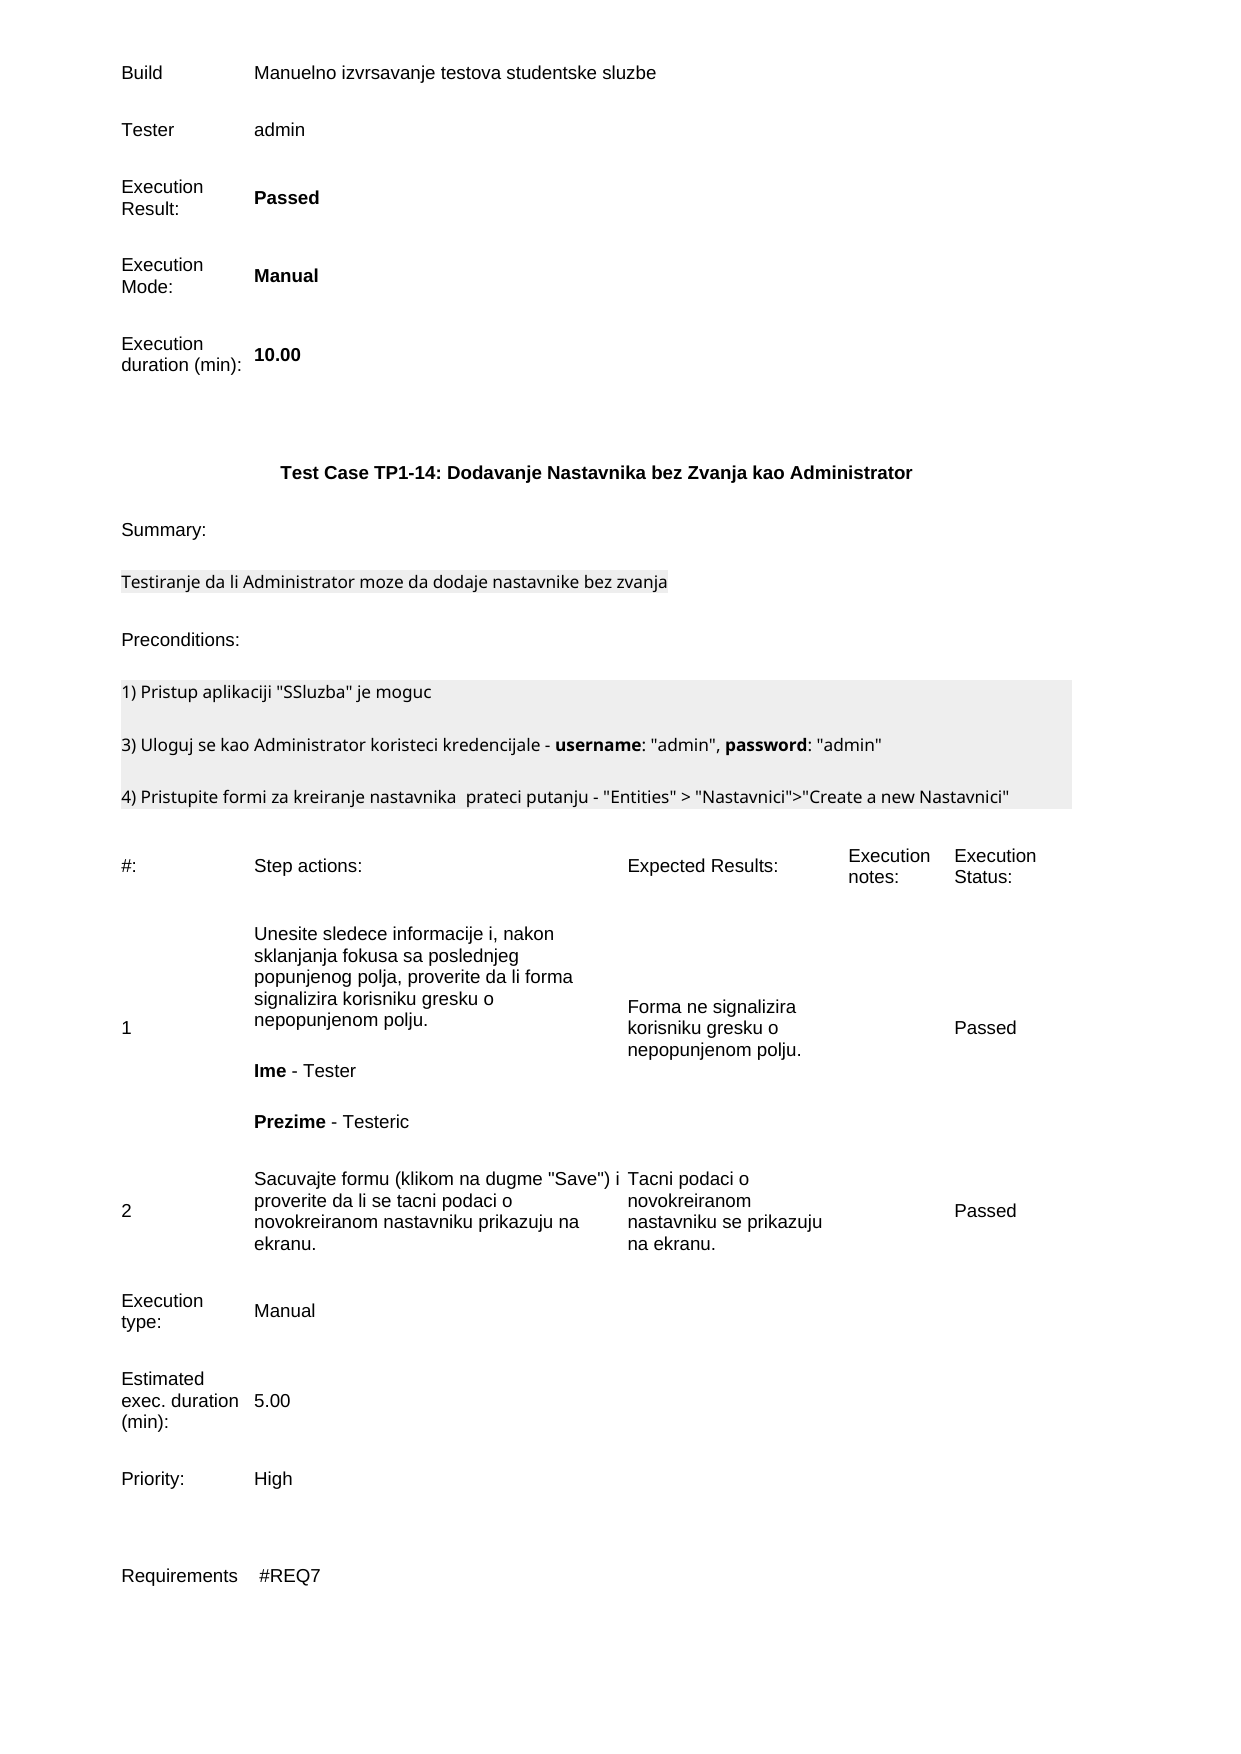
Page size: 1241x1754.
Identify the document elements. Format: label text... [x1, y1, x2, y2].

table_cell 2 [118, 1165, 251, 1287]
table_cell Manual [251, 1287, 1075, 1365]
table_cell Expected Results: [624, 841, 845, 920]
table_cell Sacuvajte formu (klikom na dugme "Save") i proverite da li se tacni podaci o novokreiranom nastavniku prikazuju na ekranu. [251, 1165, 624, 1287]
table_cell 5.00 [251, 1365, 1075, 1465]
table_cell [118, 1522, 1075, 1562]
table_cell Execution duration (min): [118, 330, 251, 408]
table_cell Execution Status: [951, 841, 1058, 920]
table_cell 1 [118, 920, 251, 1165]
table_cell Passed [951, 920, 1058, 1165]
table_cell Manual [251, 251, 1075, 330]
table_cell Build [118, 59, 251, 116]
table_cell Preconditions: 1) Pristup aplikaciji "SSluzba" je moguc 3) Uloguj se kao Administrator koristeci kredencijale - username: "admin", password: "admin" 4) Pristupite formi za kreiranje nastavnika prateci putanju - "Entities" > "Nastavnici">"Create a new Nastavnici" [118, 626, 1075, 841]
table_cell Tacni podaci o novokreiranom nastavniku se prikazuju na ekranu. [624, 1165, 845, 1287]
table_header Test Case TP1-14: Dodavanje Nastavnika bez Zvanja kao Administrator [118, 459, 1075, 516]
table_cell Execution notes: [845, 841, 951, 920]
table_cell admin [251, 116, 1075, 173]
table_cell Estimated exec. duration (min): [118, 1365, 251, 1465]
table_cell Priority: [118, 1465, 251, 1522]
table_cell Forma ne signalizira korisniku gresku o nepopunjenom polju. [624, 920, 845, 1165]
table_cell Unesite sledece informacije i, nakon sklanjanja fokusa sa poslednjeg popunjenog polja, proverite da li forma signalizira korisniku gresku o nepopunjenom polju. Ime - Tester Prezime - Testeric [251, 920, 624, 1165]
table_cell Execution Mode: [118, 251, 251, 330]
table_cell 10.00 [251, 330, 1075, 408]
table_cell Execution Result: [118, 173, 251, 251]
table_cell [845, 920, 951, 1165]
table_cell High [251, 1465, 1075, 1522]
table_cell #: [118, 841, 251, 920]
table_cell Tester [118, 116, 251, 173]
table_cell Manuelno izvrsavanje testova studentske sluzbe [251, 59, 1075, 116]
table_cell #REQ7 [251, 1562, 1075, 1619]
table_cell Execution type: [118, 1287, 251, 1365]
table_cell [1059, 920, 1075, 1165]
table_cell Step actions: [251, 841, 624, 920]
table_cell [1059, 841, 1075, 920]
table_cell [1059, 1165, 1075, 1287]
table_cell Requirements [118, 1562, 251, 1619]
table_cell Passed [951, 1165, 1058, 1287]
table_cell Summary: Testiranje da li Administrator moze da dodaje nastavnike bez zvanja [118, 516, 1075, 626]
table_cell [845, 1165, 951, 1287]
table_cell Passed [251, 173, 1075, 251]
